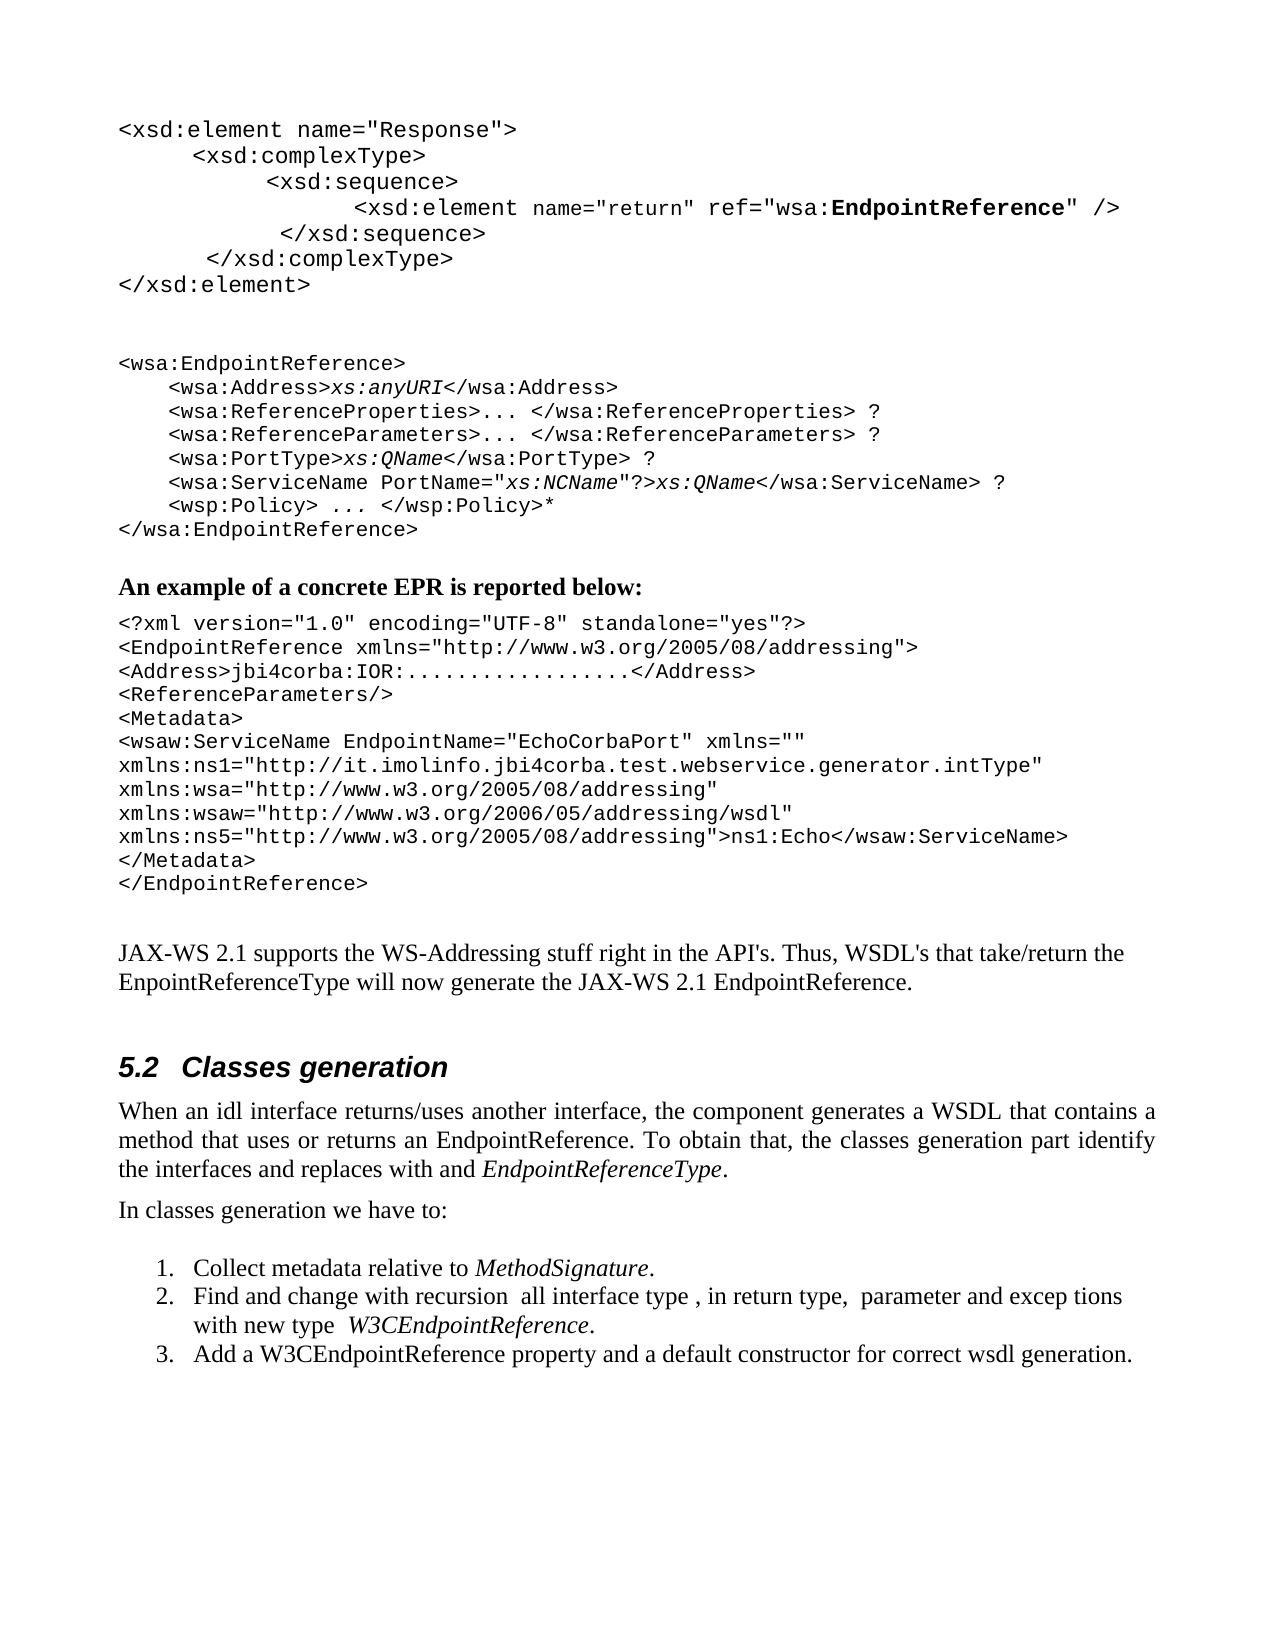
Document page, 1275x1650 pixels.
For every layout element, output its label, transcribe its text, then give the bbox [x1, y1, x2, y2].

text <wsa:PortType>xs:QName</wsa:PortType> ? [118, 448, 1157, 472]
text <Metadata> [118, 708, 1157, 732]
text <Address>jbi4corba:IOR:..................</Address> [118, 661, 1157, 684]
text <?xml version="1.0" encoding="UTF-8" standalone="yes"?> [118, 613, 1157, 637]
text <wsaw:ServiceName EndpointName="EchoCorbaPort" xmlns="" xmlns:ns1="http://it.imolinfo.jbi4corba.test.webservice.generator.intType" xmlns:wsa="http://www.w3.org/2005/08/addressing" xmlns:wsaw="http://www.w3.org/2006/05/addressing/wsdl" xmlns:ns5="http://www.w3.org/2005/08/addressing">ns1:Echo</wsaw:ServiceName> [118, 732, 1157, 850]
text <wsa:EndpointReference> [118, 353, 1157, 377]
subtitle Classes generation [118, 1050, 1157, 1084]
text <wsa:ReferenceParameters>... </wsa:ReferenceParameters> ? [118, 424, 1157, 448]
text JAX-WS 2.1 supports the WS-Addressing stuff right in the API's. Thus, WSDL's that take/return the EnpointReferenceType will now generate the JAX-WS 2.1 EndpointReference. [118, 938, 1157, 996]
text </Metadata> [118, 850, 1157, 873]
text In classes generation we have to: [118, 1195, 1157, 1224]
list Find and change with recursion all interface type , in return type, parameter and excep tions with new type W3CEndpointReference. [156, 1281, 1157, 1339]
text <wsa:ServiceName PortName="xs:NCName"?>xs:QName</wsa:ServiceName> ? [118, 472, 1157, 495]
text An example of a concrete EPR is reported below: [118, 572, 1157, 601]
text <EndpointReference xmlns="http://www.w3.org/2005/08/addressing"> [118, 637, 1157, 661]
text <wsa:ReferenceProperties>... </wsa:ReferenceProperties> ? [118, 401, 1157, 424]
text <wsa:Address>xs:anyURI</wsa:Address> [118, 377, 1157, 401]
text <xsd:element name="Response"> <xsd:complexType> <xsd:sequence> <xsd:element name="return" ref="wsa:EndpointReference" /> </xsd:sequence> </xsd:complexType> </xsd:element> [118, 118, 1157, 300]
text <ReferenceParameters/> [118, 684, 1157, 708]
text </EndpointReference> [118, 873, 1157, 897]
text <wsp:Policy> ... </wsp:Policy>* [118, 495, 1157, 519]
list Collect metadata relative to MethodSignature. [156, 1253, 1157, 1281]
list Add a W3CEndpointReference property and a default constructor for correct wsdl generation. [156, 1339, 1157, 1368]
text When an idl interface returns/uses another interface, the component generates a WSDL that contains a method that uses or returns an EndpointReference. To obtain that, the classes generation part identify the interfaces and replaces with and EndpointReferenceType. [118, 1096, 1157, 1183]
text </wsa:EndpointReference> [118, 519, 1157, 543]
